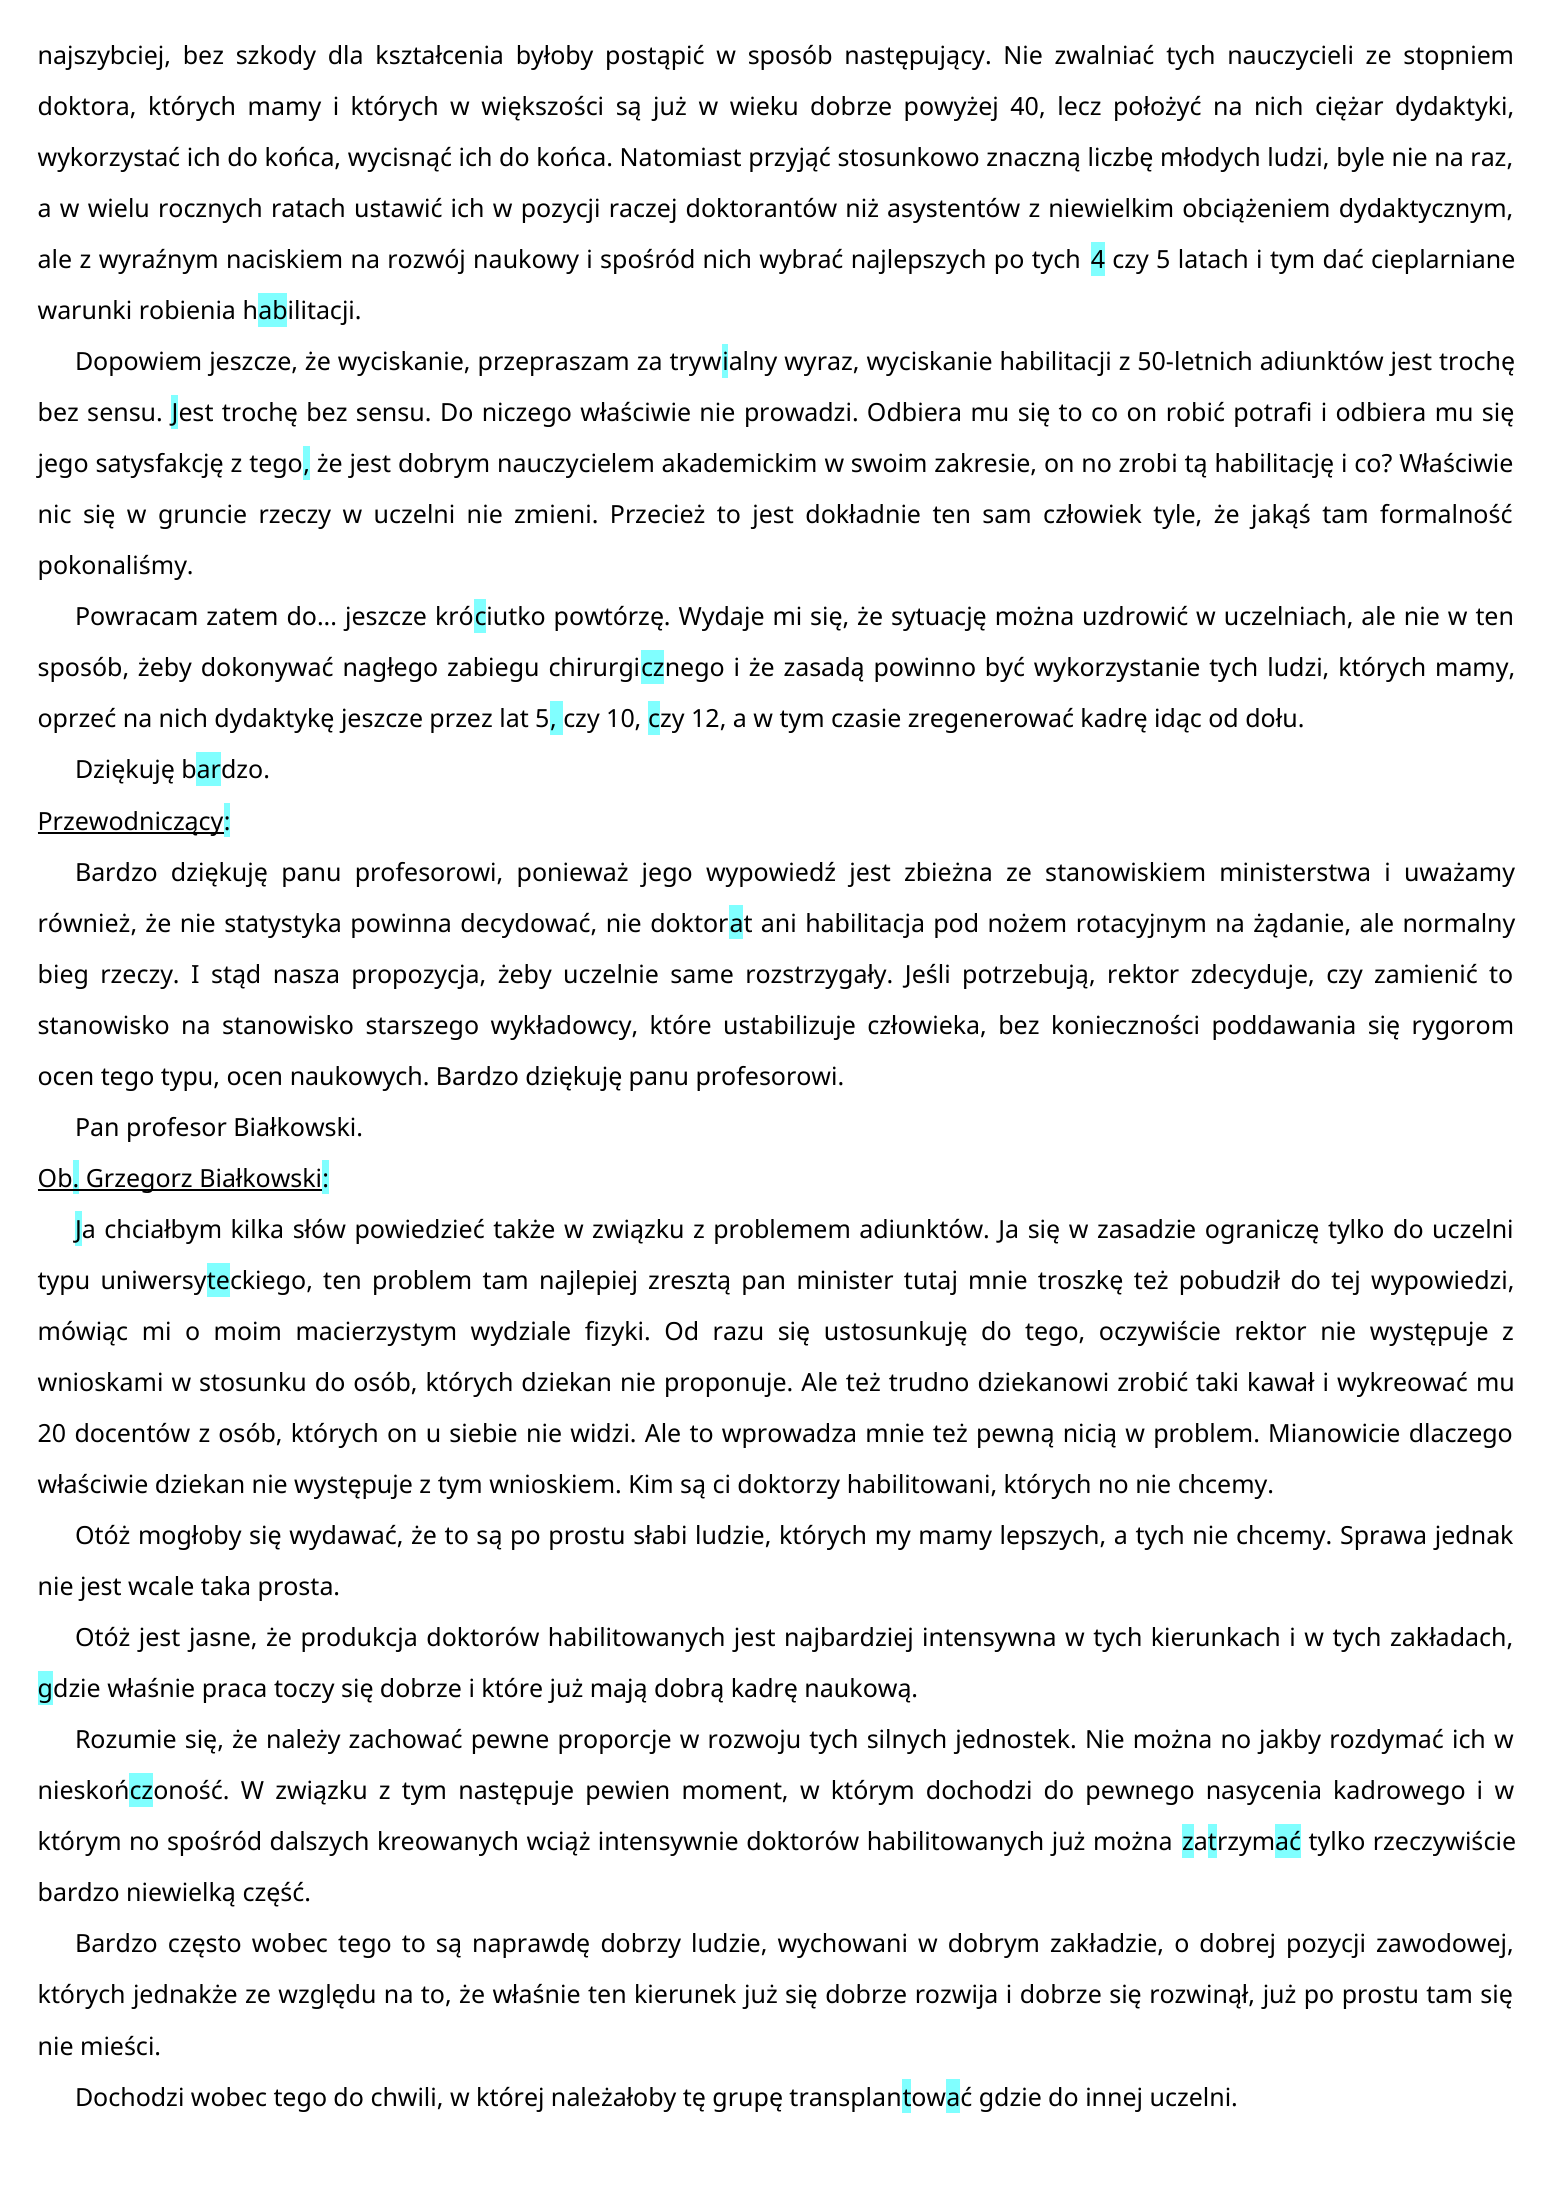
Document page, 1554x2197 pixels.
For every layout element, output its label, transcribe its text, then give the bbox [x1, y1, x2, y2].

text Otóż mogłoby się wydawać, że to są po prostu słabi ludzie, których my mamy lepszych, a tych nie chcemy. Sprawa jednak nie jest wcale taka prosta. [37, 1518, 1516, 1603]
text Bardzo dziękuję panu profesorowi, ponieważ jego wypowiedź jest zbieżna ze stanowiskiem ministerstwa i uważamy również, że nie statystyka powinna decydować, nie doktorat ani habilitacja pod nożem rotacyjnym na żądanie, ale normalny bieg rzeczy. I stąd nasza propozycja, żeby uczelnie same rozstrzygały. Jeśli potrzebują, rektor zdecyduje, czy zamienić to stanowisko na stanowisko starszego wykładowcy, które ustabilizuje człowieka, bez konieczności poddawania się rygorom ocen tego typu, ocen naukowych. Bardzo dziękuję panu profesorowi. [37, 854, 1516, 1092]
text Dochodzi wobec tego do chwili, w której należałoby tę grupę transplantować gdzie do innej uczelni. [37, 2079, 1516, 2113]
text Dopowiem jeszcze, że wyciskanie, przepraszam za trywialny wyraz, wyciskanie habilitacji z 50-letnich adiunktów jest trochę bez sensu. Jest trochę bez sensu. Do niczego właściwie nie prowadzi. Odbiera mu się to co on robić potrafi i odbiera mu się jego satysfakcję z tego, że jest dobrym nauczycielem akademickim w swoim zakresie, on no zrobi tą habilitację i co? Właściwie nic się w gruncie rzeczy w uczelni nie zmieni. Przecież to jest dokładnie ten sam człowiek tyle, że jakąś tam formalność pokonaliśmy. [37, 344, 1516, 582]
text Przewodniczący: [37, 803, 1516, 837]
text Pan profesor Białkowski. [37, 1109, 1516, 1143]
text Otóż jest jasne, że produkcja doktorów habilitowanych jest najbardziej intensywna w tych kierunkach i w tych zakładach, gdzie właśnie praca toczy się dobrze i które już mają dobrą kadrę naukową. [37, 1620, 1516, 1705]
text Bardzo często wobec tego to są naprawdę dobrzy ludzie, wychowani w dobrym zakładzie, o dobrej pozycji zawodowej, których jednakże ze względu na to, że właśnie ten kierunek już się dobrze rozwija i dobrze się rozwinął, już po prostu tam się nie mieści. [37, 1926, 1516, 2062]
text Powracam zatem do... jeszcze króciutko powtórzę. Wydaje mi się, że sytuację można uzdrowić w uczelniach, ale nie w ten sposób, żeby dokonywać nagłego zabiegu chirurgicznego i że zasadą powinno być wykorzystanie tych ludzi, których mamy, oprzeć na nich dydaktykę jeszcze przez lat 5, czy 10, czy 12, a w tym czasie zregenerować kadrę idąc od dołu. [37, 599, 1516, 735]
text Ob. Grzegorz Białkowski: [37, 1160, 1516, 1194]
text Ja chciałbym kilka słów powiedzieć także w związku z problemem adiunktów. Ja się w zasadzie ograniczę tylko do uczelni typu uniwersyteckiego, ten problem tam najlepiej zresztą pan minister tutaj mnie troszkę też pobudził do tej wypowiedzi, mówiąc mi o moim macierzystym wydziale fizyki. Od razu się ustosunkuję do tego, oczywiście rektor nie występuje z wnioskami w stosunku do osób, których dziekan nie proponuje. Ale też trudno dziekanowi zrobić taki kawał i wykreować mu 20 docentów z osób, których on u siebie nie widzi. Ale to wprowadza mnie też pewną nicią w problem. Mianowicie dlaczego właściwie dziekan nie występuje z tym wnioskiem. Kim są ci doktorzy habilitowani, których no nie chcemy. [37, 1211, 1516, 1501]
text najszybciej, bez szkody dla kształcenia byłoby postąpić w sposób następujący. Nie zwalniać tych nauczycieli ze stopniem doktora, których mamy i których w większości są już w wieku dobrze powyżej 40, lecz położyć na nich ciężar dydaktyki, wykorzystać ich do końca, wycisnąć ich do końca. Natomiast przyjąć stosunkowo znaczną liczbę młodych ludzi, byle nie na raz, a w wielu rocznych ratach ustawić ich w pozycji raczej doktorantów niż asystentów z niewielkim obciążeniem dydaktycznym, ale z wyraźnym naciskiem na rozwój naukowy i spośród nich wybrać najlepszych po tych 4 czy 5 latach i tym dać cieplarniane warunki robienia habilitacji. [37, 37, 1516, 327]
text Dziękuję bardzo. [37, 752, 1516, 786]
text Rozumie się, że należy zachować pewne proporcje w rozwoju tych silnych jednostek. Nie można no jakby rozdymać ich w nieskończoność. W związku z tym następuje pewien moment, w którym dochodzi do pewnego nasycenia kadrowego i w którym no spośród dalszych kreowanych wciąż intensywnie doktorów habilitowanych już można zatrzymać tylko rzeczywiście bardzo niewielką część. [37, 1722, 1516, 1909]
